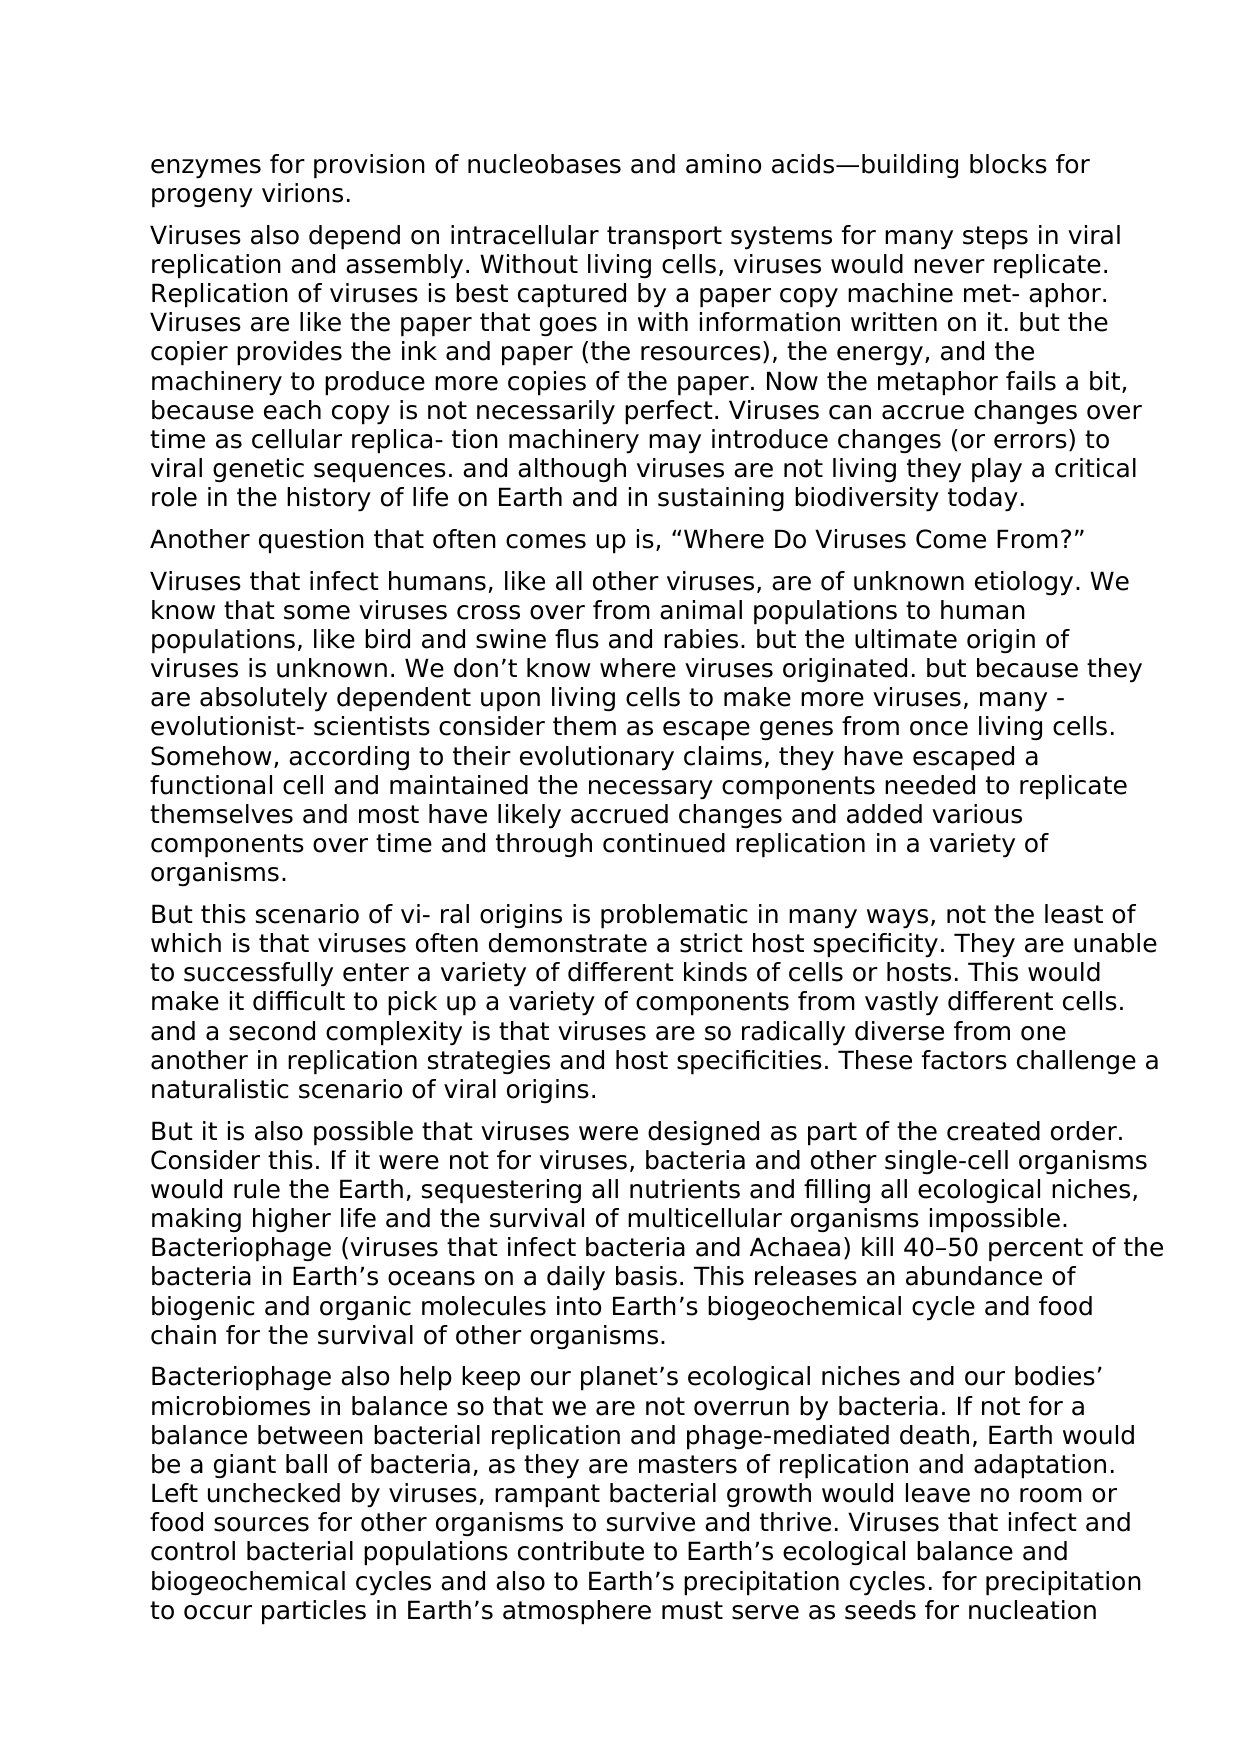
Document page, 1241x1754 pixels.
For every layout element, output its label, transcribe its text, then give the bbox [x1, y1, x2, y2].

text Another question that often comes up is, “Where Do Viruses Come From?” [150, 525, 1165, 554]
text Viruses that infect humans, like all other viruses, are of unknown etiology. We know that some viruses cross over from animal populations to human populations, like bird and swine flus and rabies. but the ultimate origin of viruses is unknown. We don’t know where viruses originated. but because they are absolutely dependent upon living cells to make more viruses, many -evolutionist- scientists consider them as escape genes from once living cells. Somehow, according to their evolutionary claims, they have escaped a functional cell and maintained the necessary components needed to replicate themselves and most have likely accrued changes and added various components over time and through continued replication in a variety of organisms. [150, 567, 1165, 887]
text But this scenario of vi- ral origins is problematic in many ways, not the least of which is that viruses often demonstrate a strict host specificity. They are unable to successfully enter a variety of different kinds of cells or hosts. This would make it difficult to pick up a variety of components from vastly different cells. and a second complexity is that viruses are so radically diverse from one another in replication strategies and host specificities. These factors challenge a naturalistic scenario of viral origins. [150, 900, 1165, 1104]
text Bacteriophage also help keep our planet’s ecological niches and our bodies’ microbiomes in balance so that we are not overrun by bacteria. If not for a balance between bacterial replication and phage-mediated death, Earth would be a giant ball of bacteria, as they are masters of replication and adaptation. Left unchecked by viruses, rampant bacterial growth would leave no room or food sources for other organisms to survive and thrive. Viruses that infect and control bacterial populations contribute to Earth’s ecological balance and biogeochemical cycles and also to Earth’s precipitation cycles. for precipitation to occur particles in Earth’s atmosphere must serve as seeds for nucleation [150, 1362, 1165, 1625]
text enzymes for provision of nucleobases and amino acids—building blocks for progeny virions. [150, 150, 1165, 208]
text Viruses also depend on intracellular transport systems for many steps in viral replication and assembly. Without living cells, viruses would never replicate. Replication of viruses is best captured by a paper copy machine met- aphor. Viruses are like the paper that goes in with information written on it. but the copier provides the ink and paper (the resources), the energy, and the machinery to produce more copies of the paper. Now the metaphor fails a bit, because each copy is not necessarily perfect. Viruses can accrue changes over time as cellular replica- tion machinery may introduce changes (or errors) to viral genetic sequences. and although viruses are not living they play a critical role in the history of life on Earth and in sustaining biodiversity today. [150, 221, 1165, 512]
text But it is also possible that viruses were designed as part of the created order. Consider this. If it were not for viruses, bacteria and other single-cell organisms would rule the Earth, sequestering all nutrients and filling all ecological niches, making higher life and the survival of multicellular organisms impossible. Bacteriophage (viruses that infect bacteria and Achaea) kill 40–50 percent of the bacteria in Earth’s oceans on a daily basis. This releases an abundance of biogenic and organic molecules into Earth’s biogeochemical cycle and food chain for the survival of other organisms. [150, 1117, 1165, 1350]
